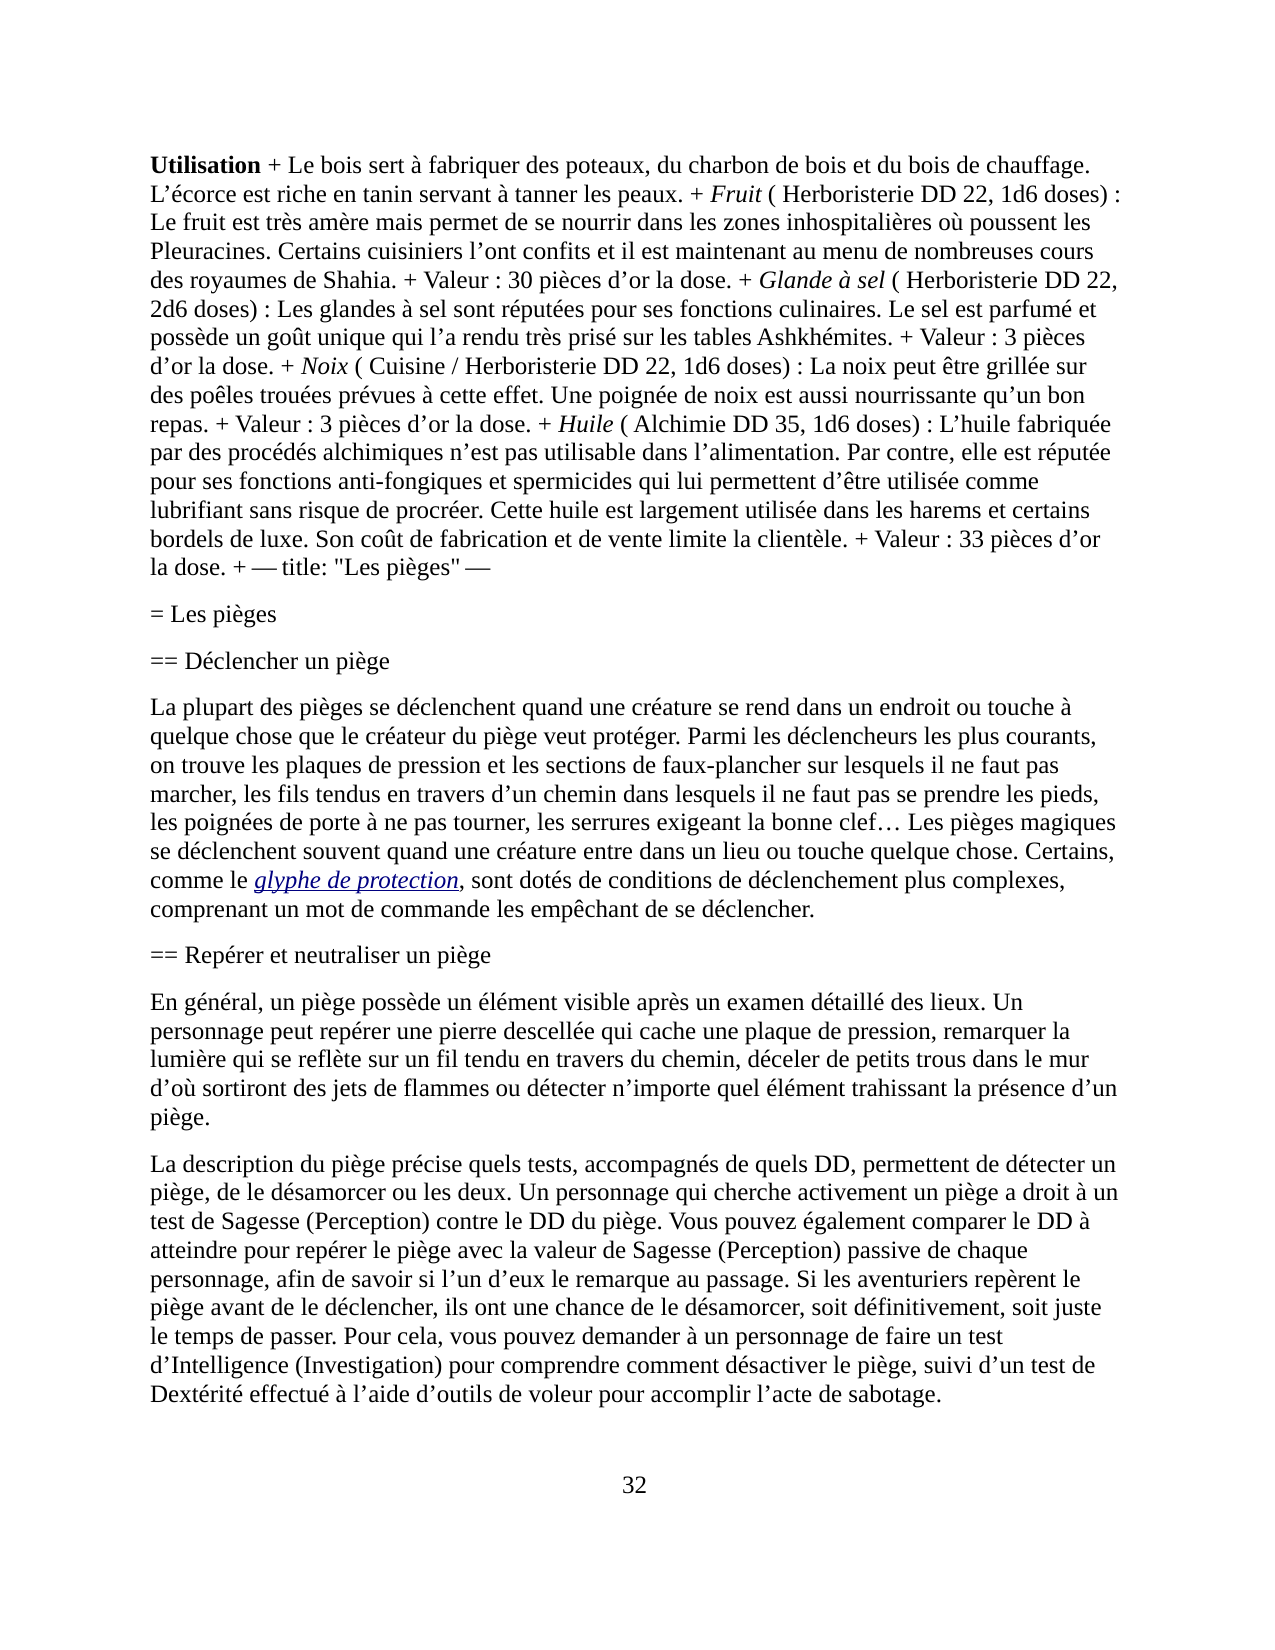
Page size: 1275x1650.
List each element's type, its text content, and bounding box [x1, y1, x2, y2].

text == Repérer et neutraliser un piège [150, 940, 1125, 969]
text La plupart des pièges se déclenchent quand une créature se rend dans un endroit ou touche à quelque chose que le créateur du piège veut protéger. Parmi les déclencheurs les plus courants, on trouve les plaques de pression et les sections de faux-plancher sur lesquels il ne faut pas marcher, les fils tendus en travers d’un chemin dans lesquels il ne faut pas se prendre les pieds, les poignées de porte à ne pas tourner, les serrures exigeant la bonne clef…​ Les pièges magiques se déclenchent souvent quand une créature entre dans un lieu ou touche quelque chose. Certains, comme le glyphe de protection, sont dotés de conditions de déclenchement plus complexes, comprenant un mot de commande les empêchant de se déclencher. [150, 692, 1125, 922]
text == Déclencher un piège [150, 646, 1125, 674]
text Utilisation + Le bois sert à fabriquer des poteaux, du charbon de bois et du bois de chauffage. L’écorce est riche en tanin servant à tanner les peaux. + Fruit ( Herboristerie DD 22, 1d6 doses) : Le fruit est très amère mais permet de se nourrir dans les zones inhospitalières où poussent les Pleuracines. Certains cuisiniers l’ont confits et il est maintenant au menu de nombreuses cours des royaumes de Shahia. + Valeur : 30 pièces d’or la dose. + Glande à sel ( Herboristerie DD 22, 2d6 doses) : Les glandes à sel sont réputées pour ses fonctions culinaires. Le sel est parfumé et possède un goût unique qui l’a rendu très prisé sur les tables Ashkhémites. + Valeur : 3 pièces d’or la dose. + Noix ( Cuisine / Herboristerie DD 22, 1d6 doses) : La noix peut être grillée sur des poêles trouées prévues à cette effet. Une poignée de noix est aussi nourrissante qu’un bon repas. + Valeur : 3 pièces d’or la dose. + Huile ( Alchimie DD 35, 1d6 doses) : L’huile fabriquée par des procédés alchimiques n’est pas utilisable dans l’alimentation. Par contre, elle est réputée pour ses fonctions anti-fongiques et spermicides qui lui permettent d’être utilisée comme lubrifiant sans risque de procréer. Cette huile est largement utilisée dans les harems et certains bordels de luxe. Son coût de fabrication et de vente limite la clientèle. + Valeur : 33 pièces d’or la dose. + — title: "Les pièges" — [150, 150, 1125, 581]
text La description du piège précise quels tests, accompagnés de quels DD, permettent de détecter un piège, de le désamorcer ou les deux. Un personnage qui cherche activement un piège a droit à un test de Sagesse (Perception) contre le DD du piège. Vous pouvez également comparer le DD à atteindre pour repérer le piège avec la valeur de Sagesse (Perception) passive de chaque personnage, afin de savoir si l’un d’eux le remarque au passage. Si les aventuriers repèrent le piège avant de le déclencher, ils ont une chance de le désamorcer, soit définitivement, soit juste le temps de passer. Pour cela, vous pouvez demander à un personnage de faire un test d’Intelligence (Investigation) pour comprendre comment désactiver le piège, suivi d’un test de Dextérité effectué à l’aide d’outils de voleur pour accomplir l’acte de sabotage. [150, 1149, 1125, 1407]
text En général, un piège possède un élément visible après un examen détaillé des lieux. Un personnage peut repérer une pierre descellée qui cache une plaque de pression, remarquer la lumière qui se reflète sur un fil tendu en travers du chemin, déceler de petits trous dans le mur d’où sortiront des jets de flammes ou détecter n’importe quel élément trahissant la présence d’un piège. [150, 987, 1125, 1131]
text = Les pièges [150, 599, 1125, 628]
